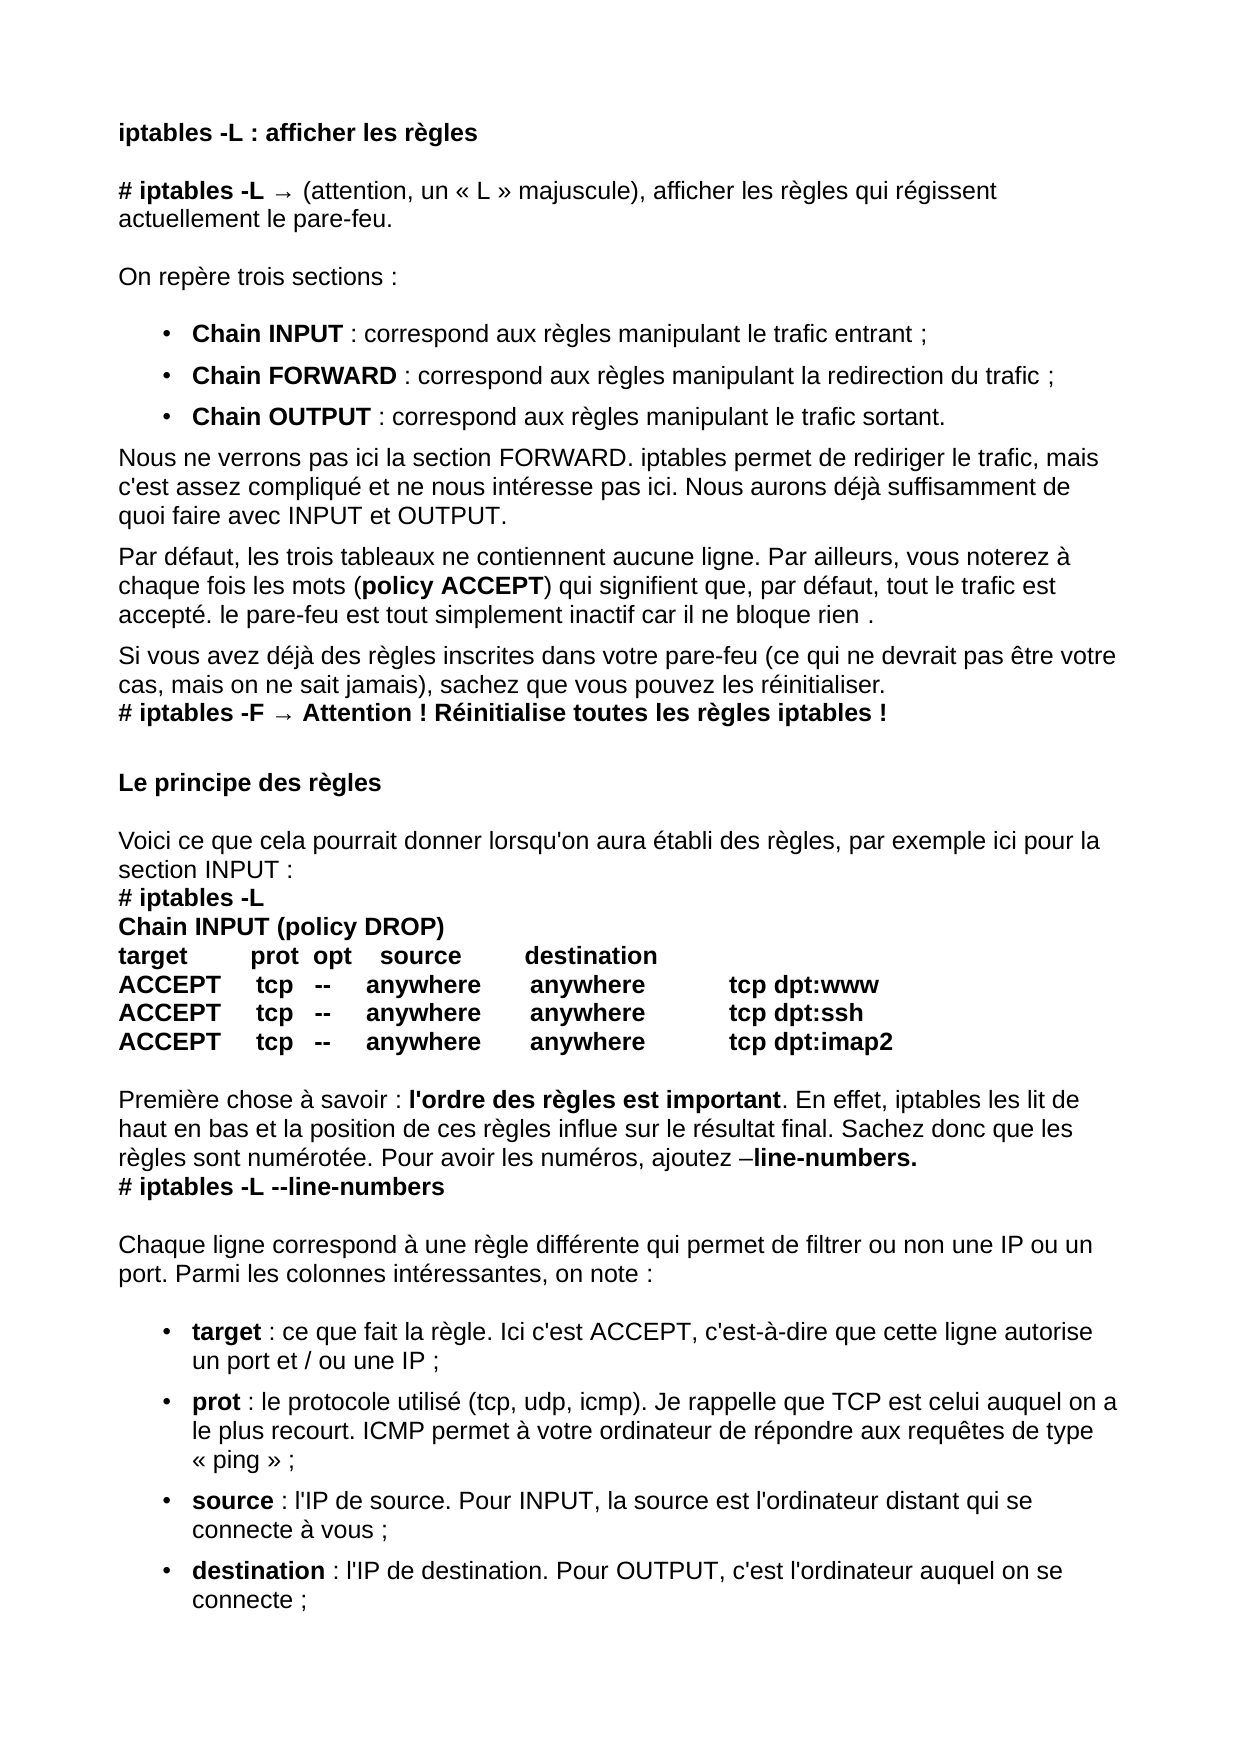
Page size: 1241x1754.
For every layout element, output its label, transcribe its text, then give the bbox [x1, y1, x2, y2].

text ACCEPT tcp -- anywhere anywhere tcp dpt:www [118, 970, 1122, 998]
text ﻿Première chose à savoir : l'ordre des règles est important. En effet, iptables les lit de haut en bas et la position de ces règles influe sur le résultat final. Sachez donc que les règles sont numérotée. ﻿Pour avoir les numéros, ajoutez –line-numbers. ﻿# iptables -L --line-numbers [118, 1085, 1122, 1200]
text ﻿﻿Chaque ligne correspond à une règle différente qui permet de filtrer ou non une IP ou un port. Parmi les colonnes intéressantes, on note : ﻿ [118, 1230, 1122, 1287]
text ACCEPT tcp -- anywhere anywhere tcp dpt:imap2 [118, 1027, 1122, 1056]
text # iptables -L [118, 883, 1122, 912]
text ﻿Voici ce que cela pourrait donner lorsqu'on aura établi des règles, par exemple ici pour la section INPUT : [118, 826, 1122, 883]
text Par défaut, les ﻿trois tableaux ne contiennent aucune ligne. Par ailleurs, vous noterez à chaque fois les mots (policy ACCEPT) qui signifient que, par défaut, tout le trafic est accepté. ﻿le pare-feu est tout simplement inactif car il ne bloque rien . [118, 542, 1122, 628]
list Chain INPUT : correspond aux règles manipulant le trafic entrant ; [162, 319, 1122, 348]
list prot : le protocole utilisé (tcp, udp, icmp). Je rappelle que TCP est celui auquel on a le plus recourt. ICMP permet à votre ordinateur de répondre aux requêtes de type « ping » ; [162, 1387, 1122, 1473]
list target : ce que fait la règle. Ici c'est ACCEPT, c'est-à-dire que cette ligne autorise un port et / ou une IP ; [162, 1317, 1122, 1374]
text ﻿On repère trois sections : [118, 262, 1122, 291]
text ACCEPT tcp -- anywhere anywhere tcp dpt:ssh [118, 998, 1122, 1027]
text ﻿Nous ne verrons pas ici la section FORWARD. iptables permet de rediriger le trafic, mais c'est assez compliqué et ne nous intéresse pas ici. Nous aurons déjà suffisamment de quoi faire avec INPUT et OUTPUT. [118, 443, 1122, 530]
text Le principe des règles [118, 768, 1122, 797]
text ﻿Si vous avez déjà des règles inscrites dans votre pare-feu (ce qui ne devrait pas être votre cas, mais on ne sait jamais), sachez que vous pouvez les réinitialiser. ﻿# iptables -F → Attention ! Réinitialise toutes les règles iptables ! [118, 641, 1122, 727]
text target prot opt source destination [118, 941, 1122, 970]
text ﻿iptables -L : afficher les règles [118, 118, 1122, 147]
text ﻿# iptables -L → ﻿(attention, un « L » majuscule), ﻿afficher les règles qui régissent actuellement le pare-feu. [118, 176, 1122, 233]
list source : l'IP de source. Pour INPUT, la source est l'ordinateur distant qui se connecte à vous ; [162, 1486, 1122, 1543]
list Chain FORWARD : correspond aux règles manipulant la redirection du trafic ; [162, 361, 1122, 389]
text ﻿ [118, 291, 1122, 319]
text ﻿ [118, 740, 1122, 768]
list destination : l'IP de destination. Pour OUTPUT, c'est l'ordinateur auquel on se connecte ; [162, 1556, 1122, 1613]
text Chain INPUT (policy DROP) [118, 912, 1122, 941]
list Chain OUTPUT : correspond aux règles manipulant le trafic sortant. [162, 402, 1122, 431]
